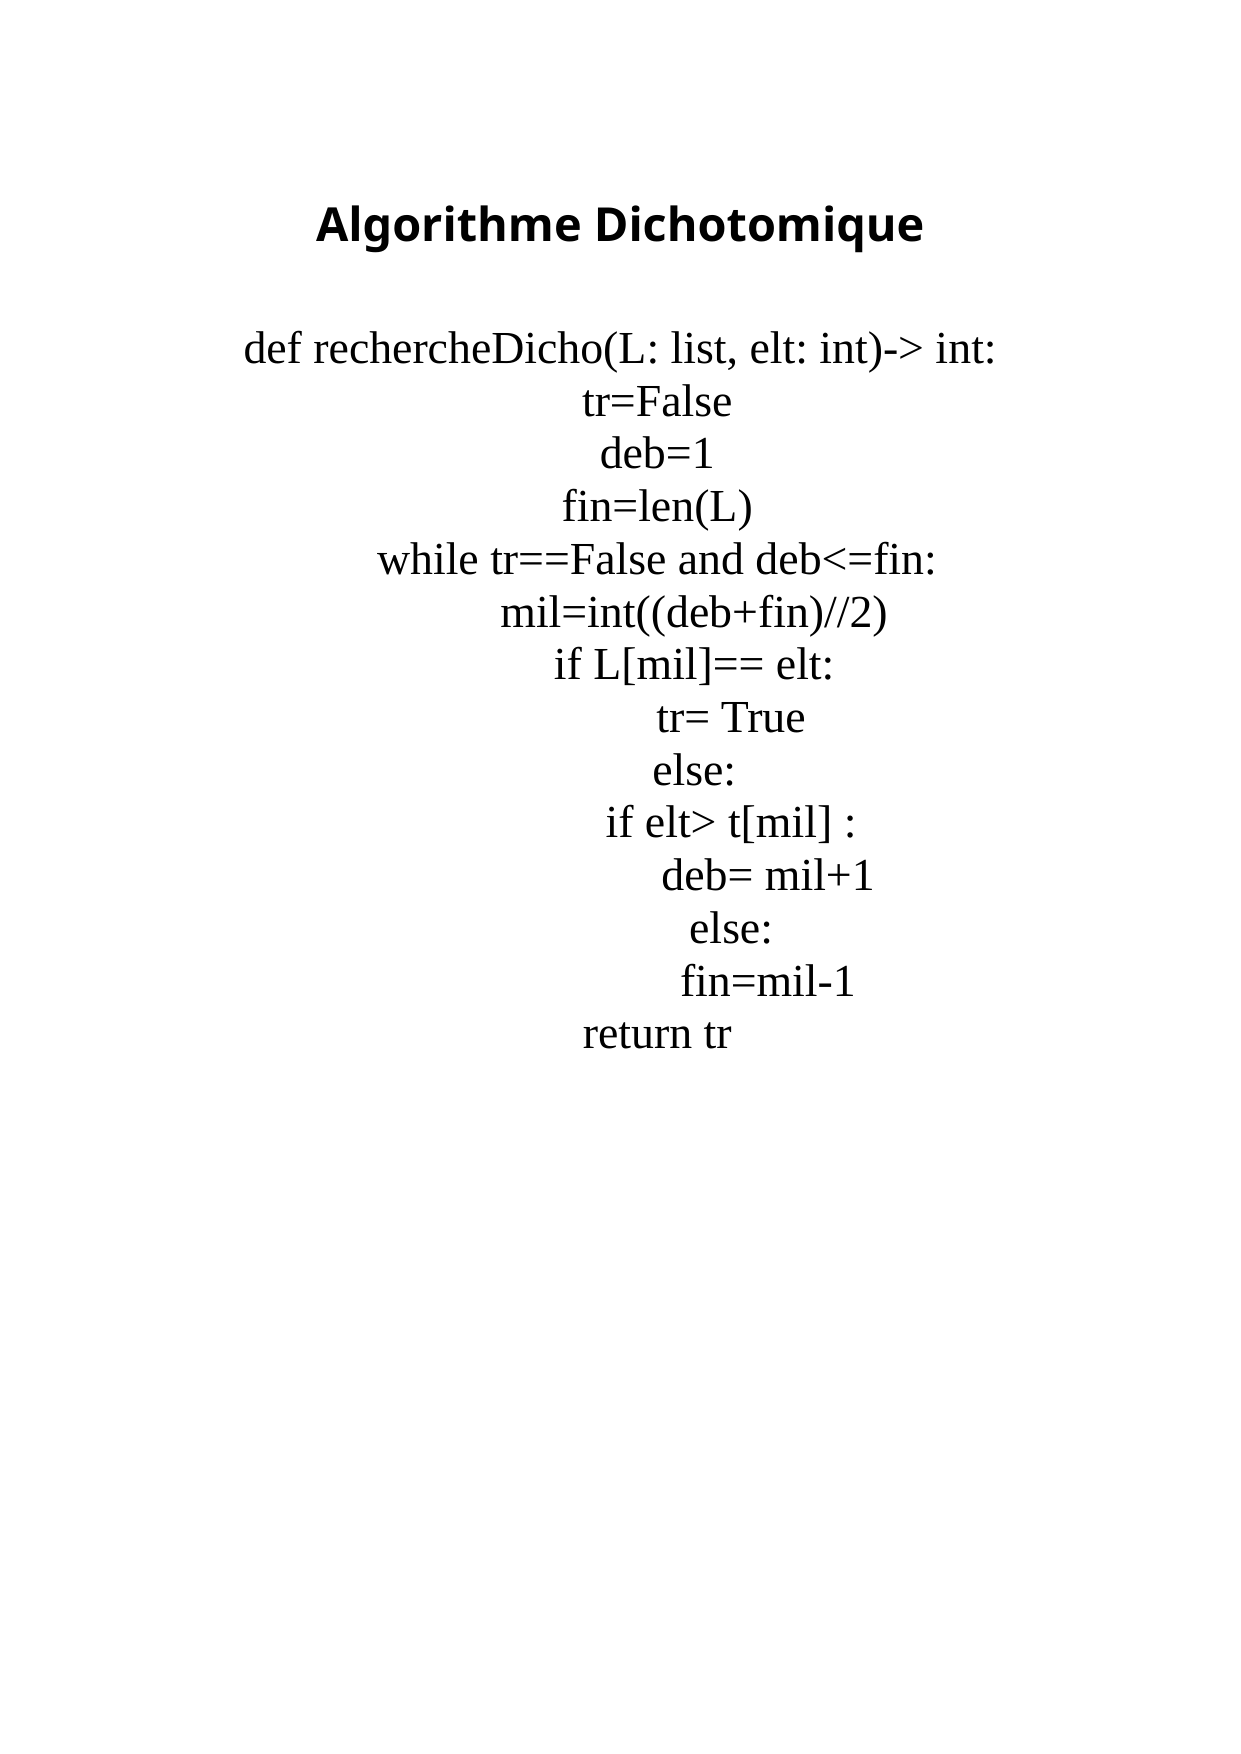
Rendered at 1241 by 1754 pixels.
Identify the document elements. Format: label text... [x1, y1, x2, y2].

text mil=int((deb+fin)//2) [118, 584, 1122, 637]
text else: [118, 742, 1122, 795]
text return tr [118, 1006, 1122, 1059]
text def rechercheDicho(L: list, elt: int)-> int: [118, 321, 1122, 373]
text tr= True [118, 690, 1122, 742]
text tr=False [118, 373, 1122, 426]
text deb=1 [118, 426, 1122, 479]
text fin=len(L) [118, 479, 1122, 532]
text while tr==False and deb<=fin: [118, 532, 1122, 584]
text fin=mil-1 [118, 953, 1122, 1006]
text if elt> t[mil] : [118, 795, 1122, 848]
subtitle Algorithme Dichotomique [118, 192, 1122, 256]
text if L[mil]== elt: [118, 637, 1122, 690]
text deb= mil+1 [118, 848, 1122, 901]
text else: [118, 901, 1122, 953]
